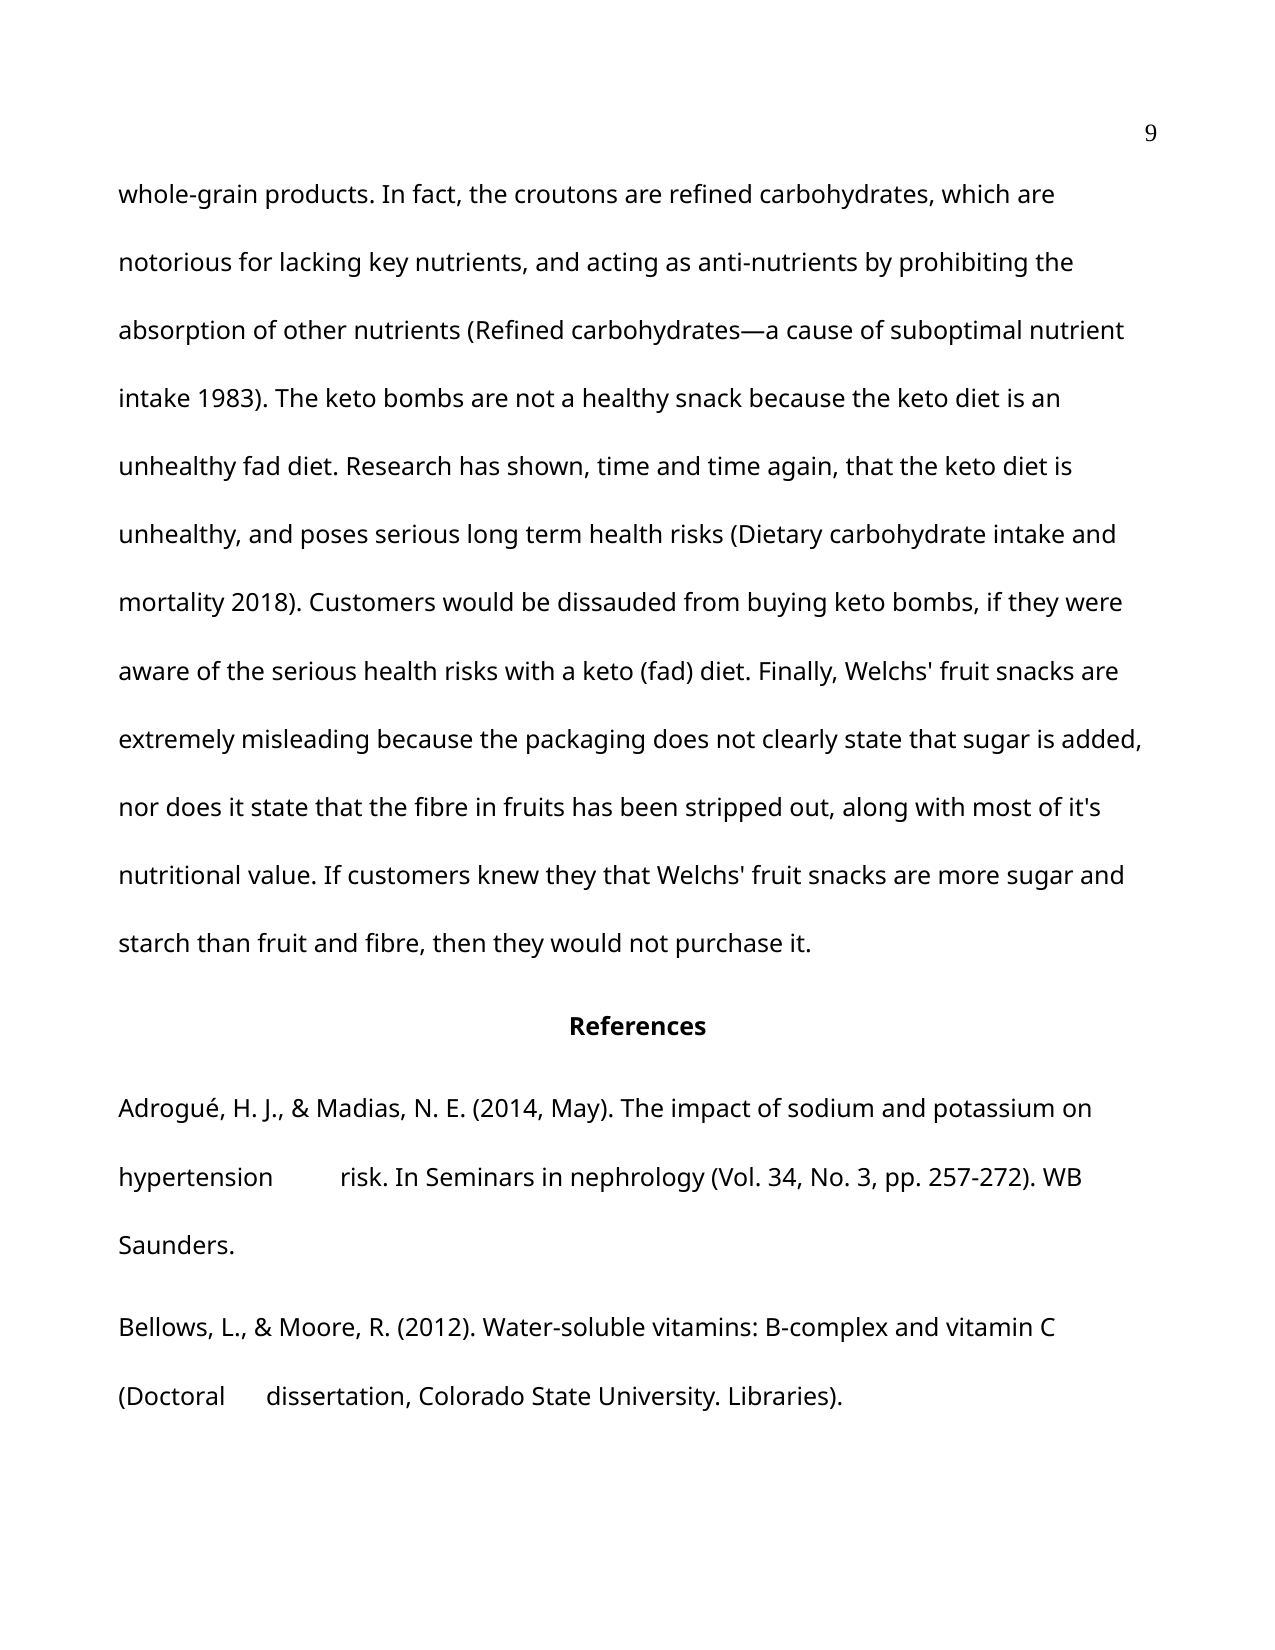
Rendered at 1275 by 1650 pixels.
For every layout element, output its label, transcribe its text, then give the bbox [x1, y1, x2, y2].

text Bellows, L., & Moore, R. (2012). Water-soluble vitamins: B-complex and vitamin C (Doctoral dissertation, Colorado State University. Libraries). [118, 1310, 1157, 1412]
text References [118, 1008, 1157, 1042]
text Adrogué, H. J., & Madias, N. E. (2014, May). The impact of sodium and potassium on hypertension risk. In Seminars in nephrology (Vol. 34, No. 3, pp. 257-272). WB Saunders. [118, 1091, 1157, 1261]
text whole-grain products. In fact, the croutons are refined carbohydrates, which are notorious for lacking key nutrients, and acting as anti-nutrients by prohibiting the absorption of other nutrients (Refined carbohydrates—a cause of suboptimal nutrient intake 1983). The keto bombs are not a healthy snack because the keto diet is an unhealthy fad diet. Research has shown, time and time again, that the keto diet is unhealthy, and poses serious long term health risks (Dietary carbohydrate intake and mortality 2018). Customers would be dissauded from buying keto bombs, if they were aware of the serious health risks with a keto (fad) diet. Finally, Welchs' fruit snacks are extremely misleading because the packaging does not clearly state that sugar is added, nor does it state that the fibre in fruits has been stripped out, along with most of it's nutritional value. If customers knew they that Welchs' fruit snacks are more sugar and starch than fruit and fibre, then they would not purchase it. [118, 176, 1157, 960]
